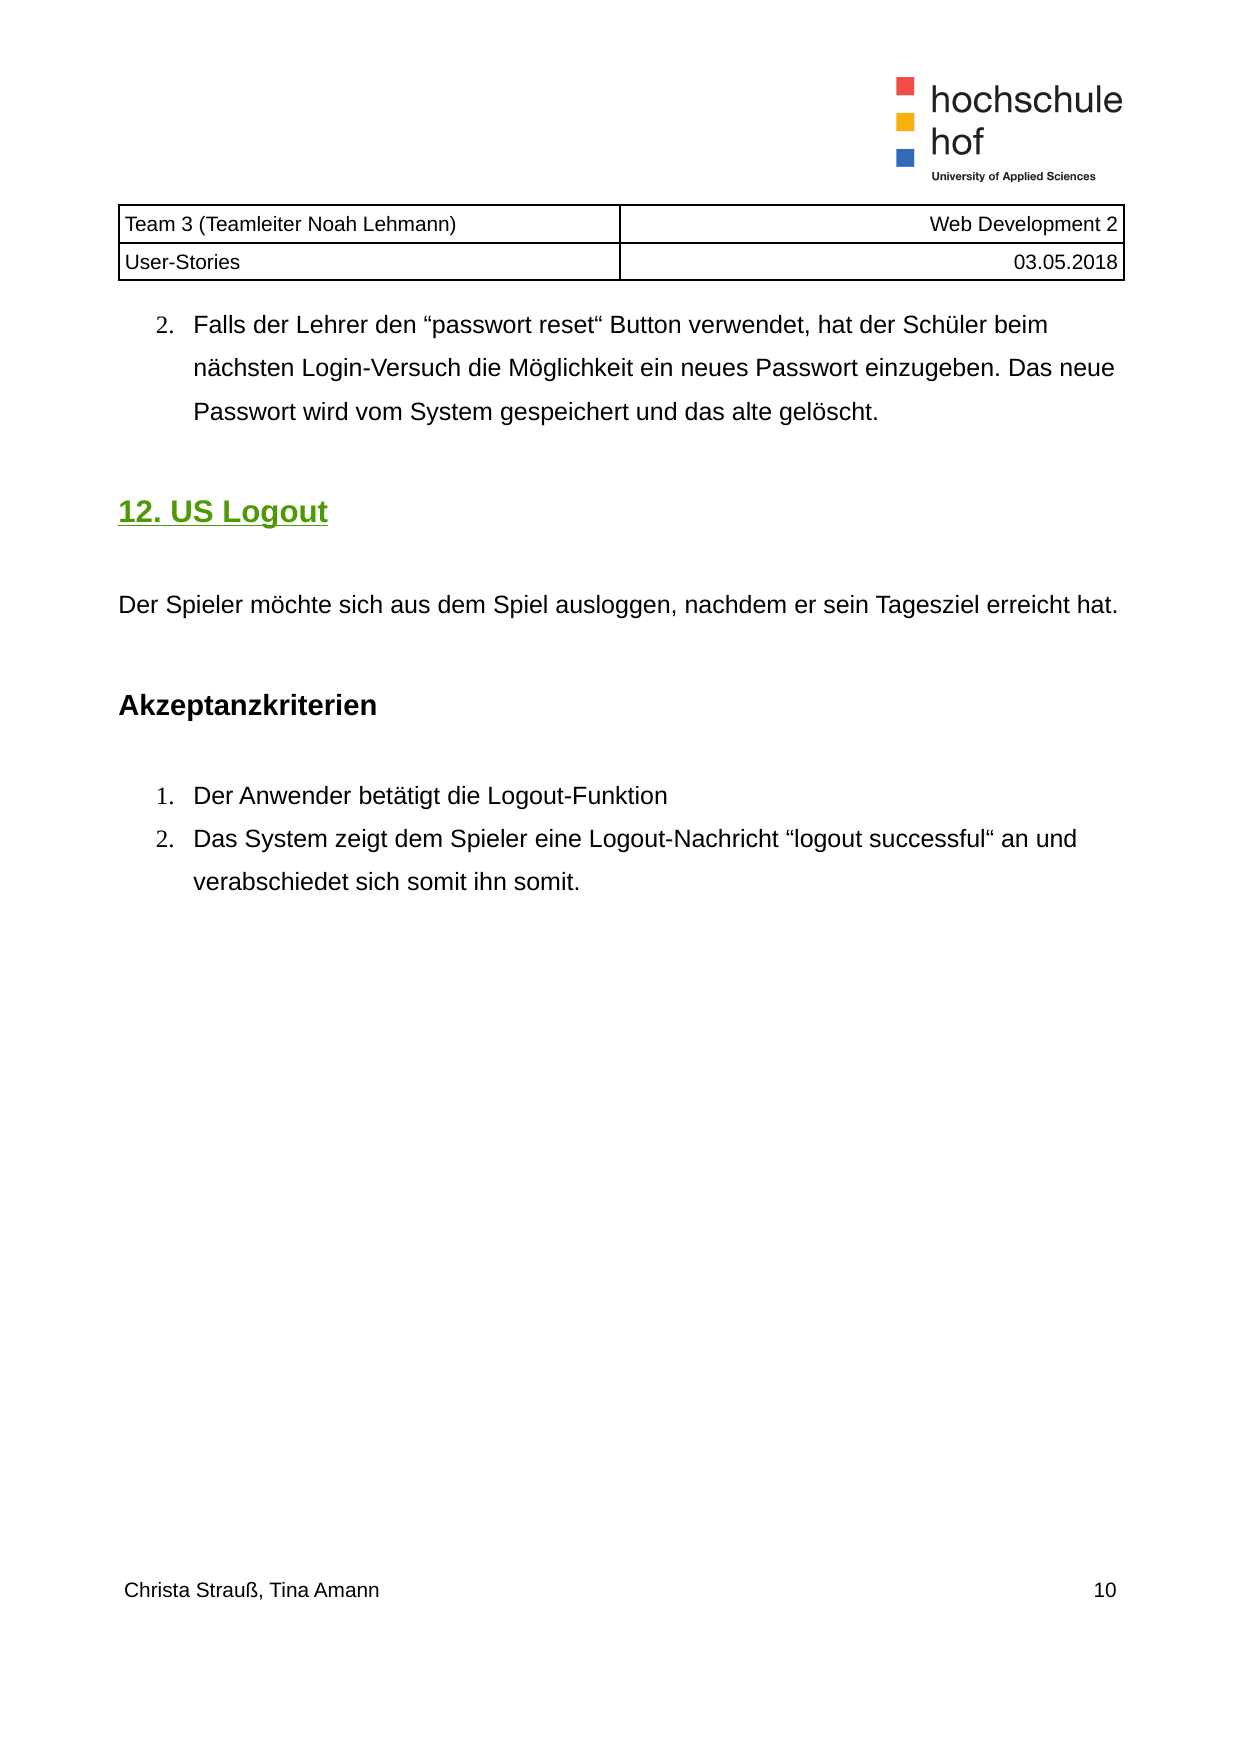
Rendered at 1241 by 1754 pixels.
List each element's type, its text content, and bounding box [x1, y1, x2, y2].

text Akzeptanzkriterien [118, 687, 1122, 721]
text Der Spieler möchte sich aus dem Spiel ausloggen, nachdem er sein Tagesziel erreicht hat. [118, 591, 1122, 619]
picture [896, 77, 1122, 182]
text 12. US Logout [118, 493, 1122, 529]
list Das System zeigt dem Spieler eine Logout-Nachricht “logout successful“ an und verabschiedet sich somit ihn somit. [156, 824, 1122, 896]
list Der Anwender betätigt die Logout-Funktion [156, 781, 1122, 810]
list Falls der Lehrer den “passwort reset“ Button verwendet, hat der Schüler beim nächsten Login-Versuch die Möglichkeit ein neues Passwort einzugeben. Das neue Passwort wird vom System gespeichert und das alte gelöscht. [156, 310, 1122, 425]
